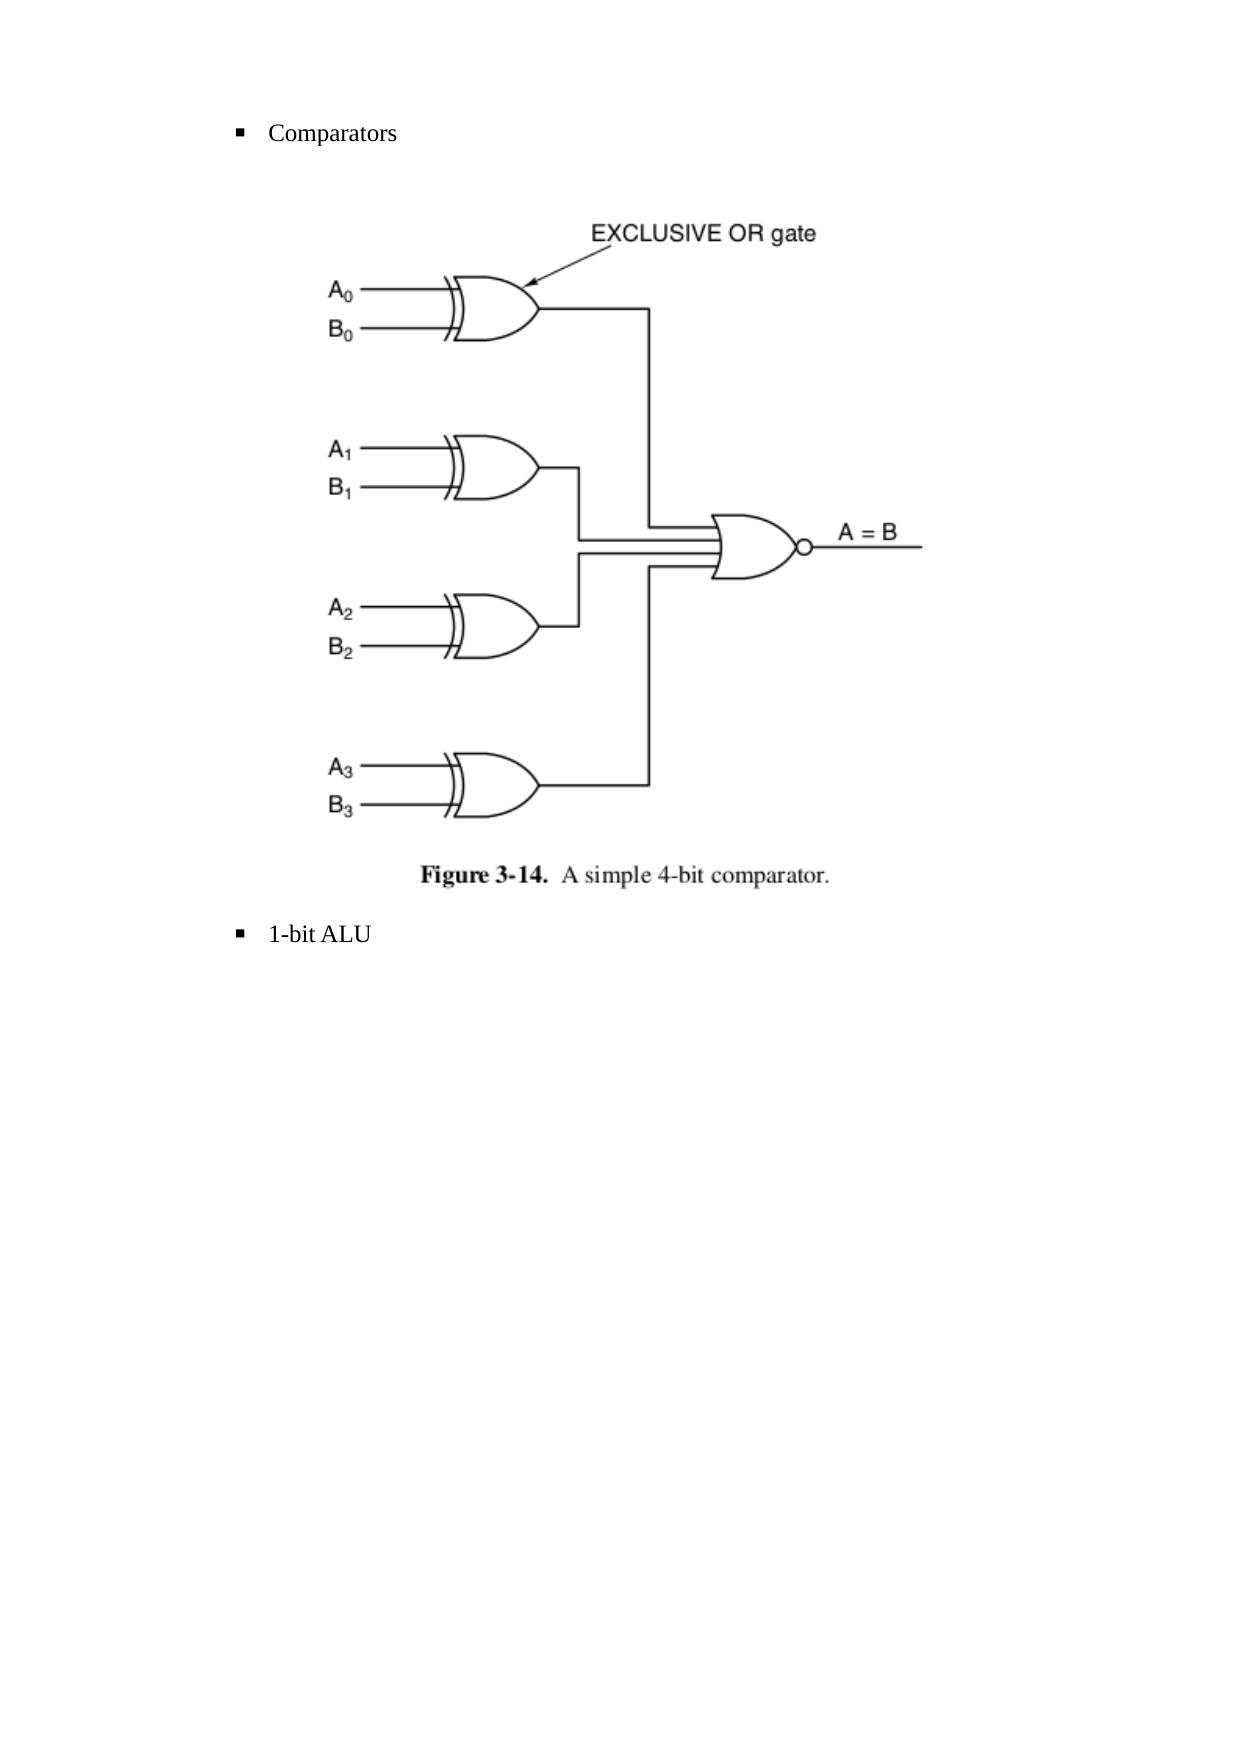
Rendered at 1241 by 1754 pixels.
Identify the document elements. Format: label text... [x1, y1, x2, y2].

list Comparators [231, 118, 1122, 147]
picture [211, 146, 1029, 919]
list 1-bit ALU [231, 919, 1122, 947]
